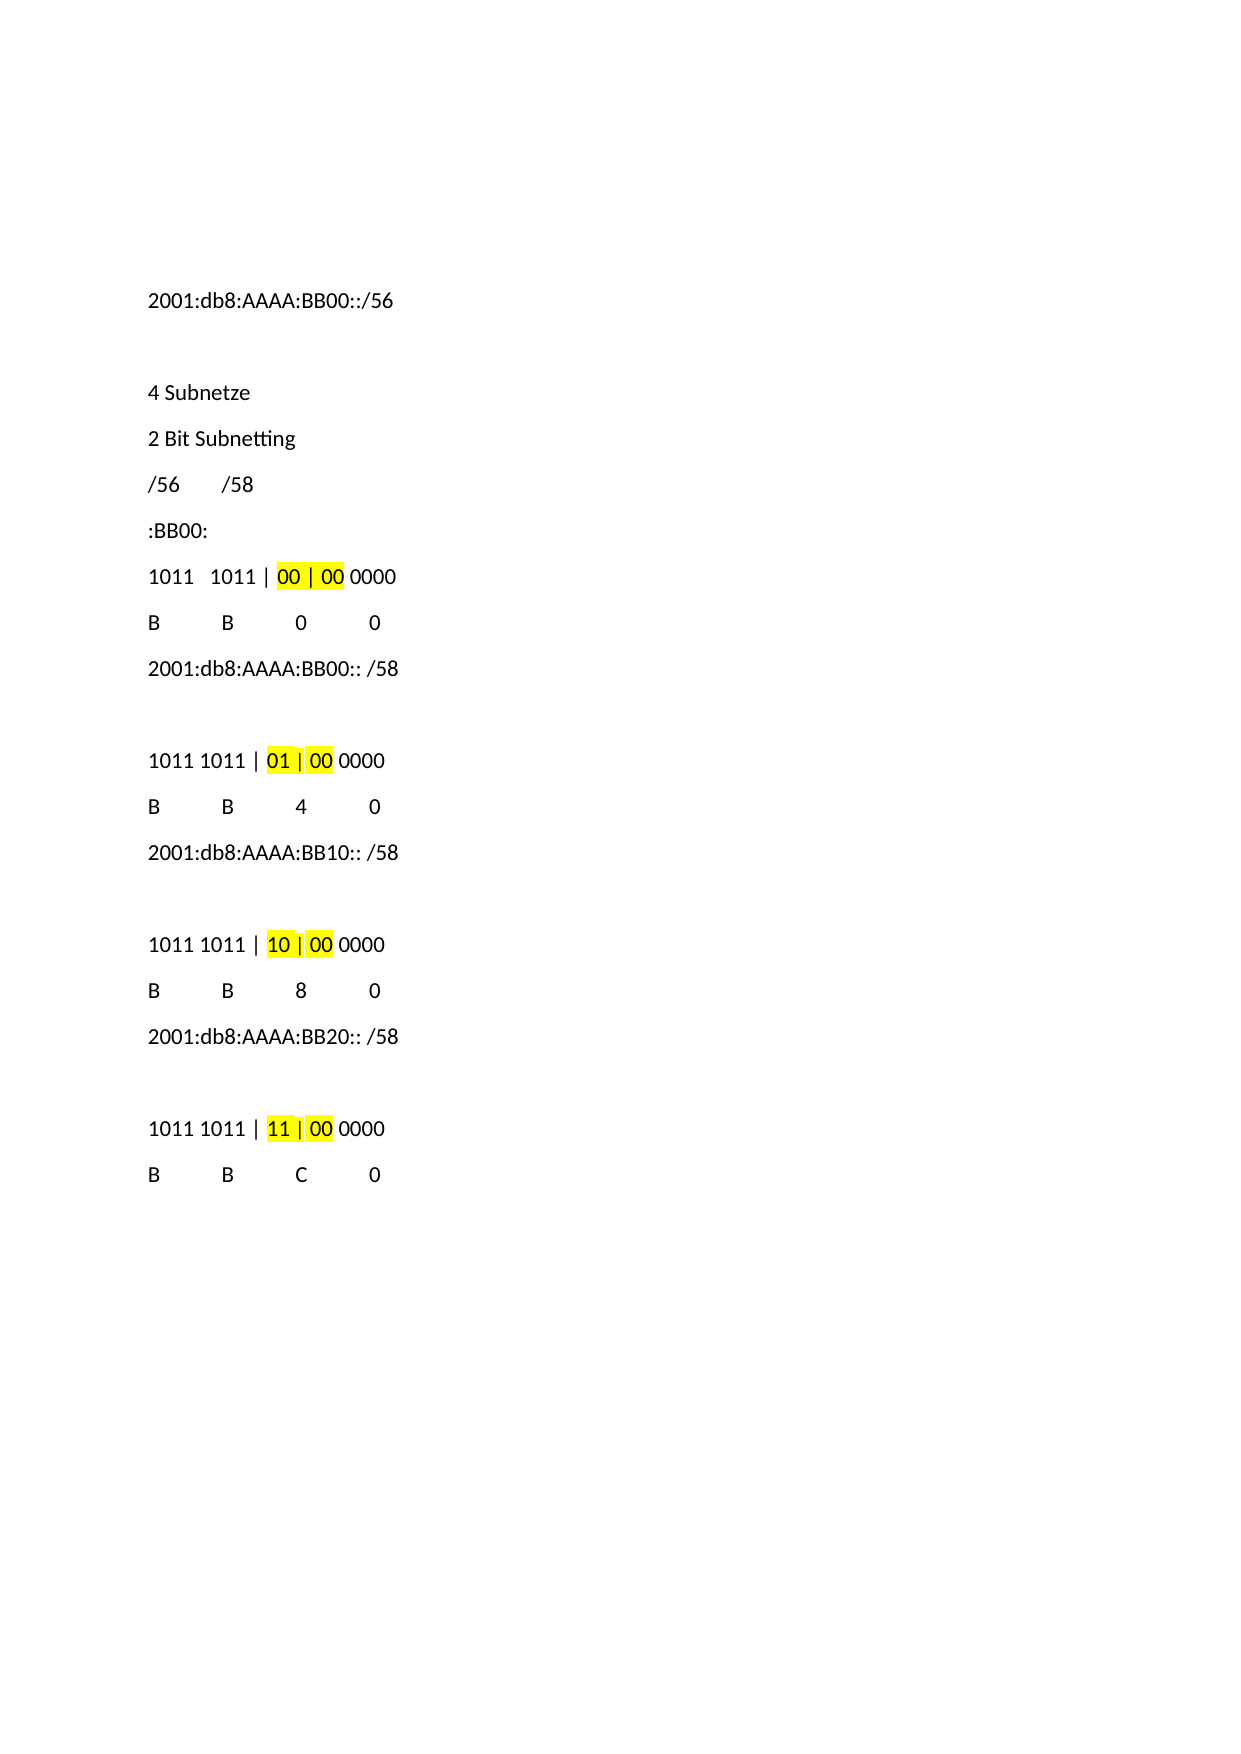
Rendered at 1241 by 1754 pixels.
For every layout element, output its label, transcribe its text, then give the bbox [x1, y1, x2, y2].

text 2001:db8:AAAA:BB10:: /58 [148, 838, 1093, 866]
text :BB00: [148, 516, 1093, 544]
text 2001:db8:AAAA:BB00::/56 [148, 286, 1093, 314]
text /56 /58 [148, 470, 1093, 498]
text B B C 0 [148, 1161, 1093, 1188]
text B B 8 0 [148, 976, 1093, 1004]
text B B 4 0 [148, 792, 1093, 820]
text 2001:db8:AAAA:BB20:: /58 [148, 1022, 1093, 1050]
text 2 Bit Subnetting [148, 424, 1093, 452]
text 1011 1011 | 01 | 00 0000 [148, 746, 1093, 774]
text 1011 1011 | 10 | 00 0000 [148, 930, 1093, 958]
text B B 0 0 [148, 608, 1093, 636]
text 1011 1011 | 11 | 00 0000 [148, 1114, 1093, 1142]
text 2001:db8:AAAA:BB00:: /58 [148, 654, 1093, 682]
text 4 Subnetze [148, 378, 1093, 406]
text 1011 1011 | 00 | 00 0000 [148, 562, 1093, 590]
